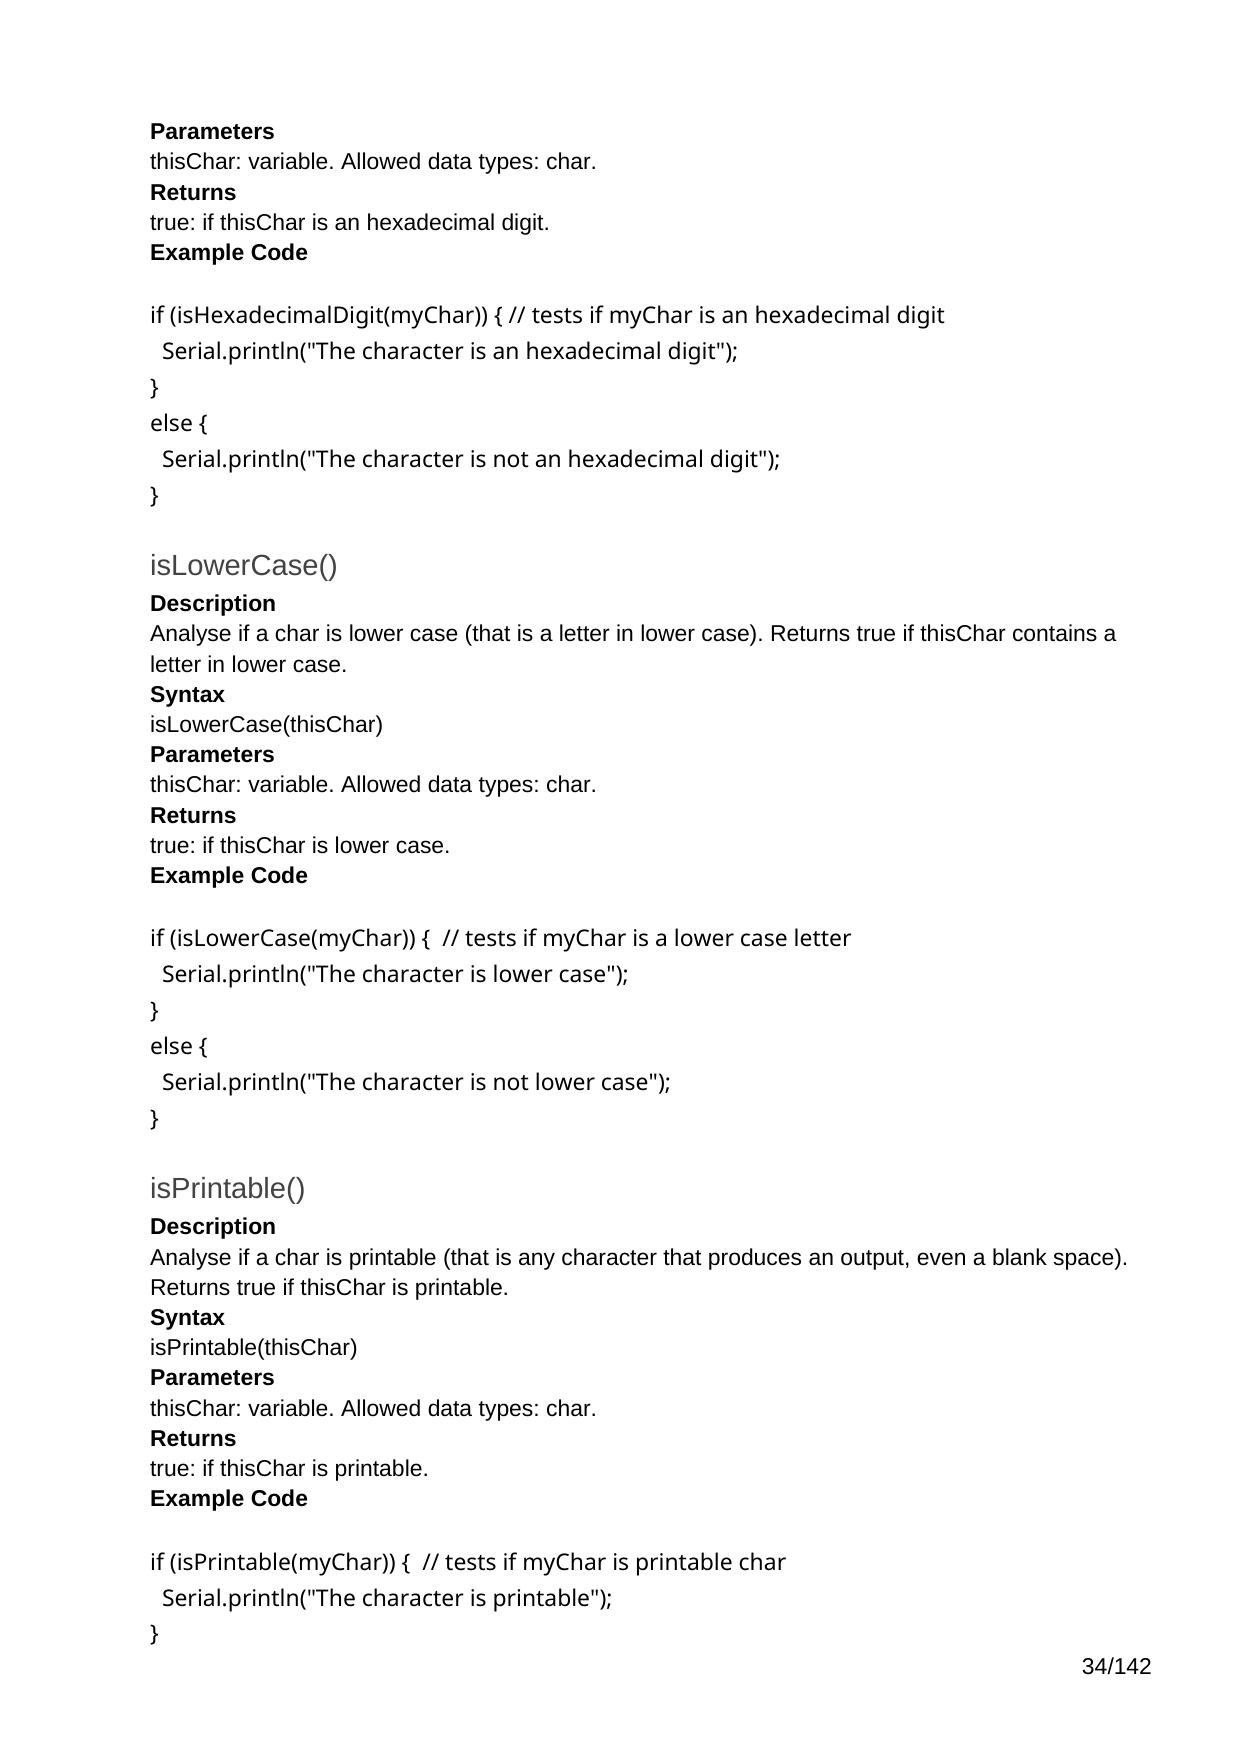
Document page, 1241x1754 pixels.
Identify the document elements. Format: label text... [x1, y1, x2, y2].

text thisChar: variable. Allowed data types: char. [150, 1394, 1152, 1421]
text true: if thisChar is an hexadecimal digit. [150, 209, 1152, 235]
text if (isHexadecimalDigit(myChar)) { // tests if myChar is an hexadecimal digit [150, 299, 1152, 331]
text Parameters [150, 118, 1152, 144]
text Description [150, 590, 1152, 616]
text } [150, 994, 1152, 1026]
text thisChar: variable. Allowed data types: char. [150, 148, 1152, 174]
text Parameters [150, 741, 1152, 767]
text Serial.println("The character is an hexadecimal digit"); [150, 335, 1152, 366]
text if (isPrintable(myChar)) { // tests if myChar is printable char [150, 1546, 1152, 1577]
text Serial.println("The character is not an hexadecimal digit"); [150, 443, 1152, 474]
subtitle isPrintable() [150, 1171, 1152, 1205]
text Example Code [150, 1485, 1152, 1511]
text else { [150, 407, 1152, 438]
text Returns [150, 1425, 1152, 1451]
text isLowerCase(thisChar) [150, 711, 1152, 737]
text } [150, 479, 1152, 510]
text } [150, 1617, 1152, 1649]
text Syntax [150, 681, 1152, 707]
text true: if thisChar is printable. [150, 1455, 1152, 1481]
text isPrintable(thisChar) [150, 1334, 1152, 1360]
text Serial.println("The character is not lower case"); [150, 1066, 1152, 1097]
text Example Code [150, 239, 1152, 265]
text Example Code [150, 862, 1152, 888]
text Analyse if a char is lower case (that is a letter in lower case). Returns true if thisChar contains a letter in lower case. [150, 620, 1152, 677]
text else { [150, 1030, 1152, 1061]
text Serial.println("The character is printable"); [150, 1581, 1152, 1613]
text } [150, 1102, 1152, 1133]
text Serial.println("The character is lower case"); [150, 958, 1152, 989]
text Returns [150, 802, 1152, 828]
text Syntax [150, 1304, 1152, 1330]
text } [150, 371, 1152, 402]
text Analyse if a char is printable (that is any character that produces an output, even a blank space). Returns true if thisChar is printable. [150, 1243, 1152, 1300]
text thisChar: variable. Allowed data types: char. [150, 771, 1152, 798]
text Description [150, 1213, 1152, 1239]
subtitle isLowerCase() [150, 548, 1152, 582]
text Parameters [150, 1364, 1152, 1391]
text Returns [150, 178, 1152, 205]
text true: if thisChar is lower case. [150, 832, 1152, 858]
text if (isLowerCase(myChar)) { // tests if myChar is a lower case letter [150, 922, 1152, 954]
